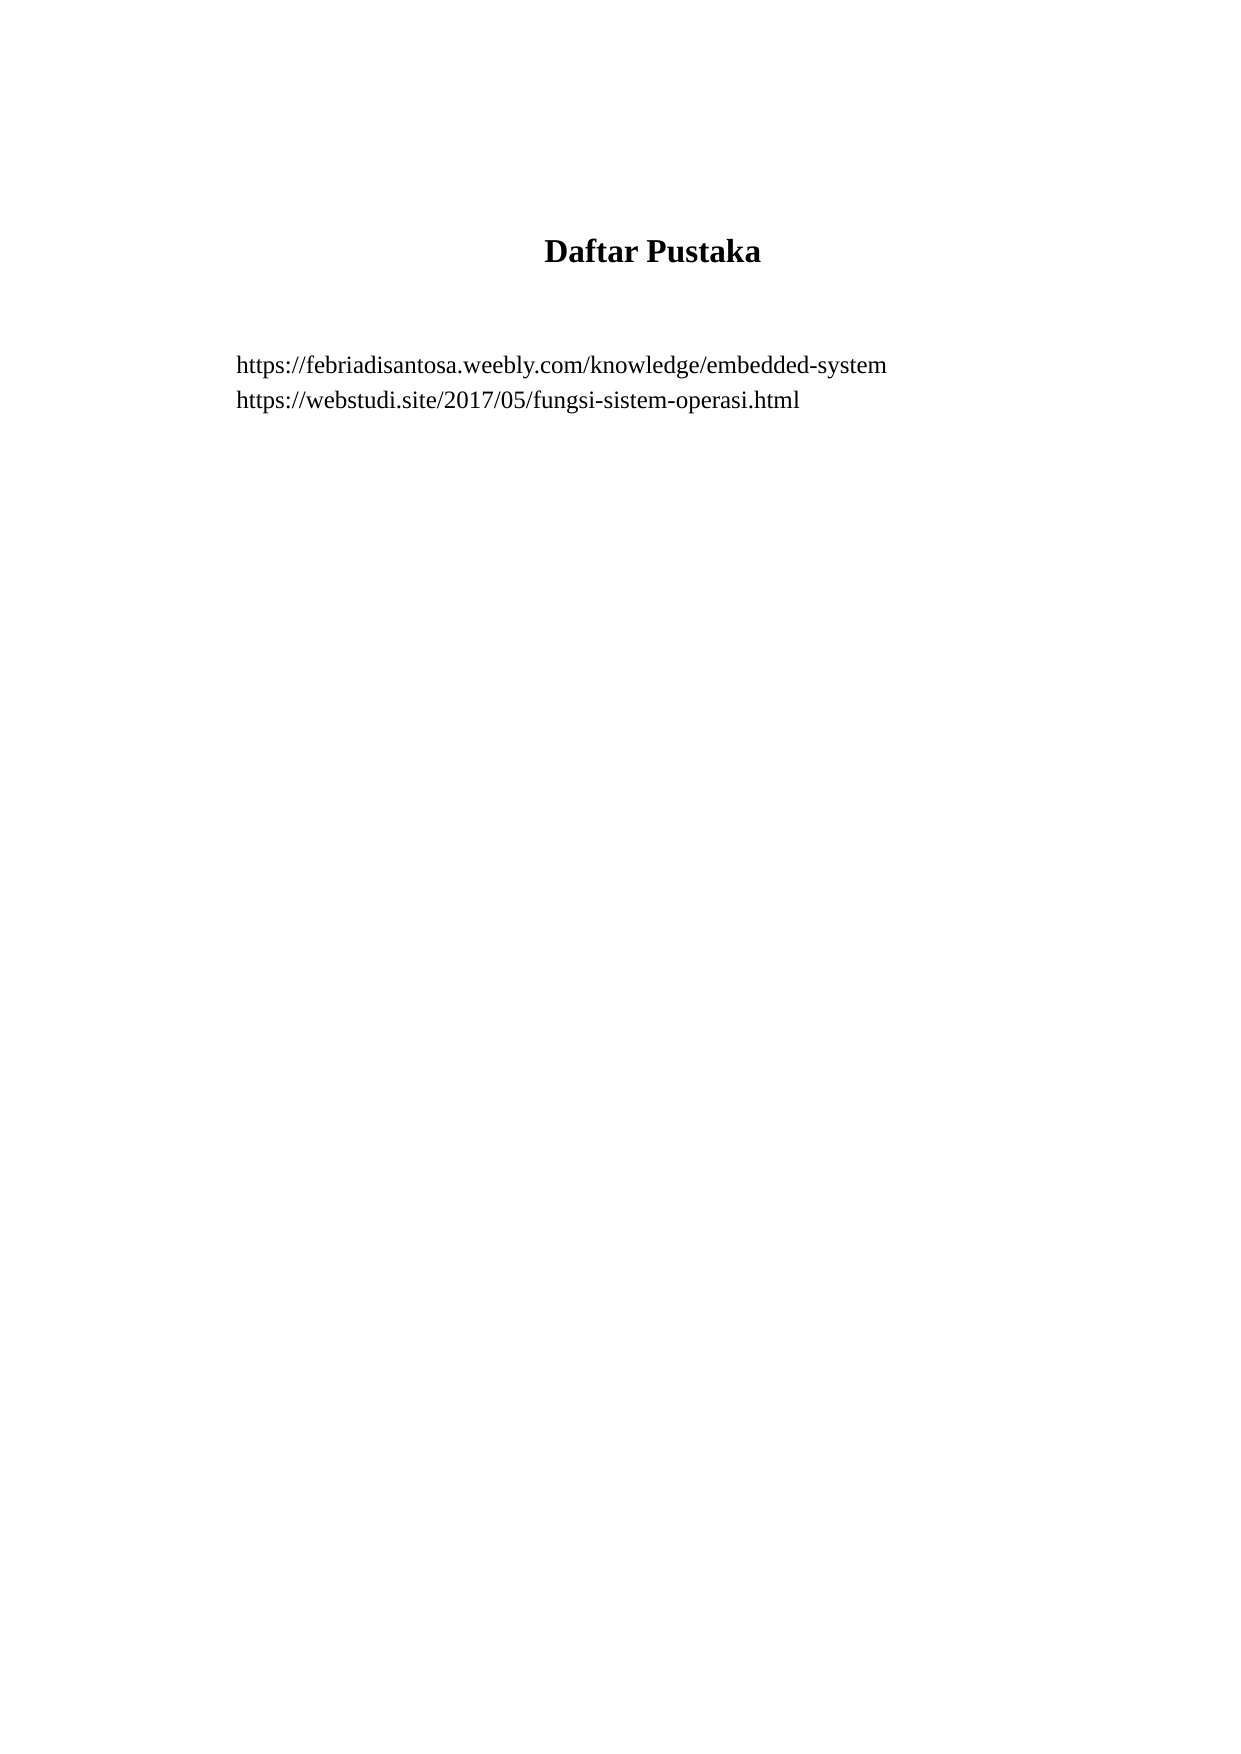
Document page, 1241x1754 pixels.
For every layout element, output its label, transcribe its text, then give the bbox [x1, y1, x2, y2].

subtitle Daftar Pustaka [177, 231, 1093, 269]
text https://febriadisantosa.weebly.com/knowledge/embedded-system [177, 351, 1093, 379]
text https://webstudi.site/2017/05/fungsi-sistem-operasi.html [177, 385, 1093, 414]
